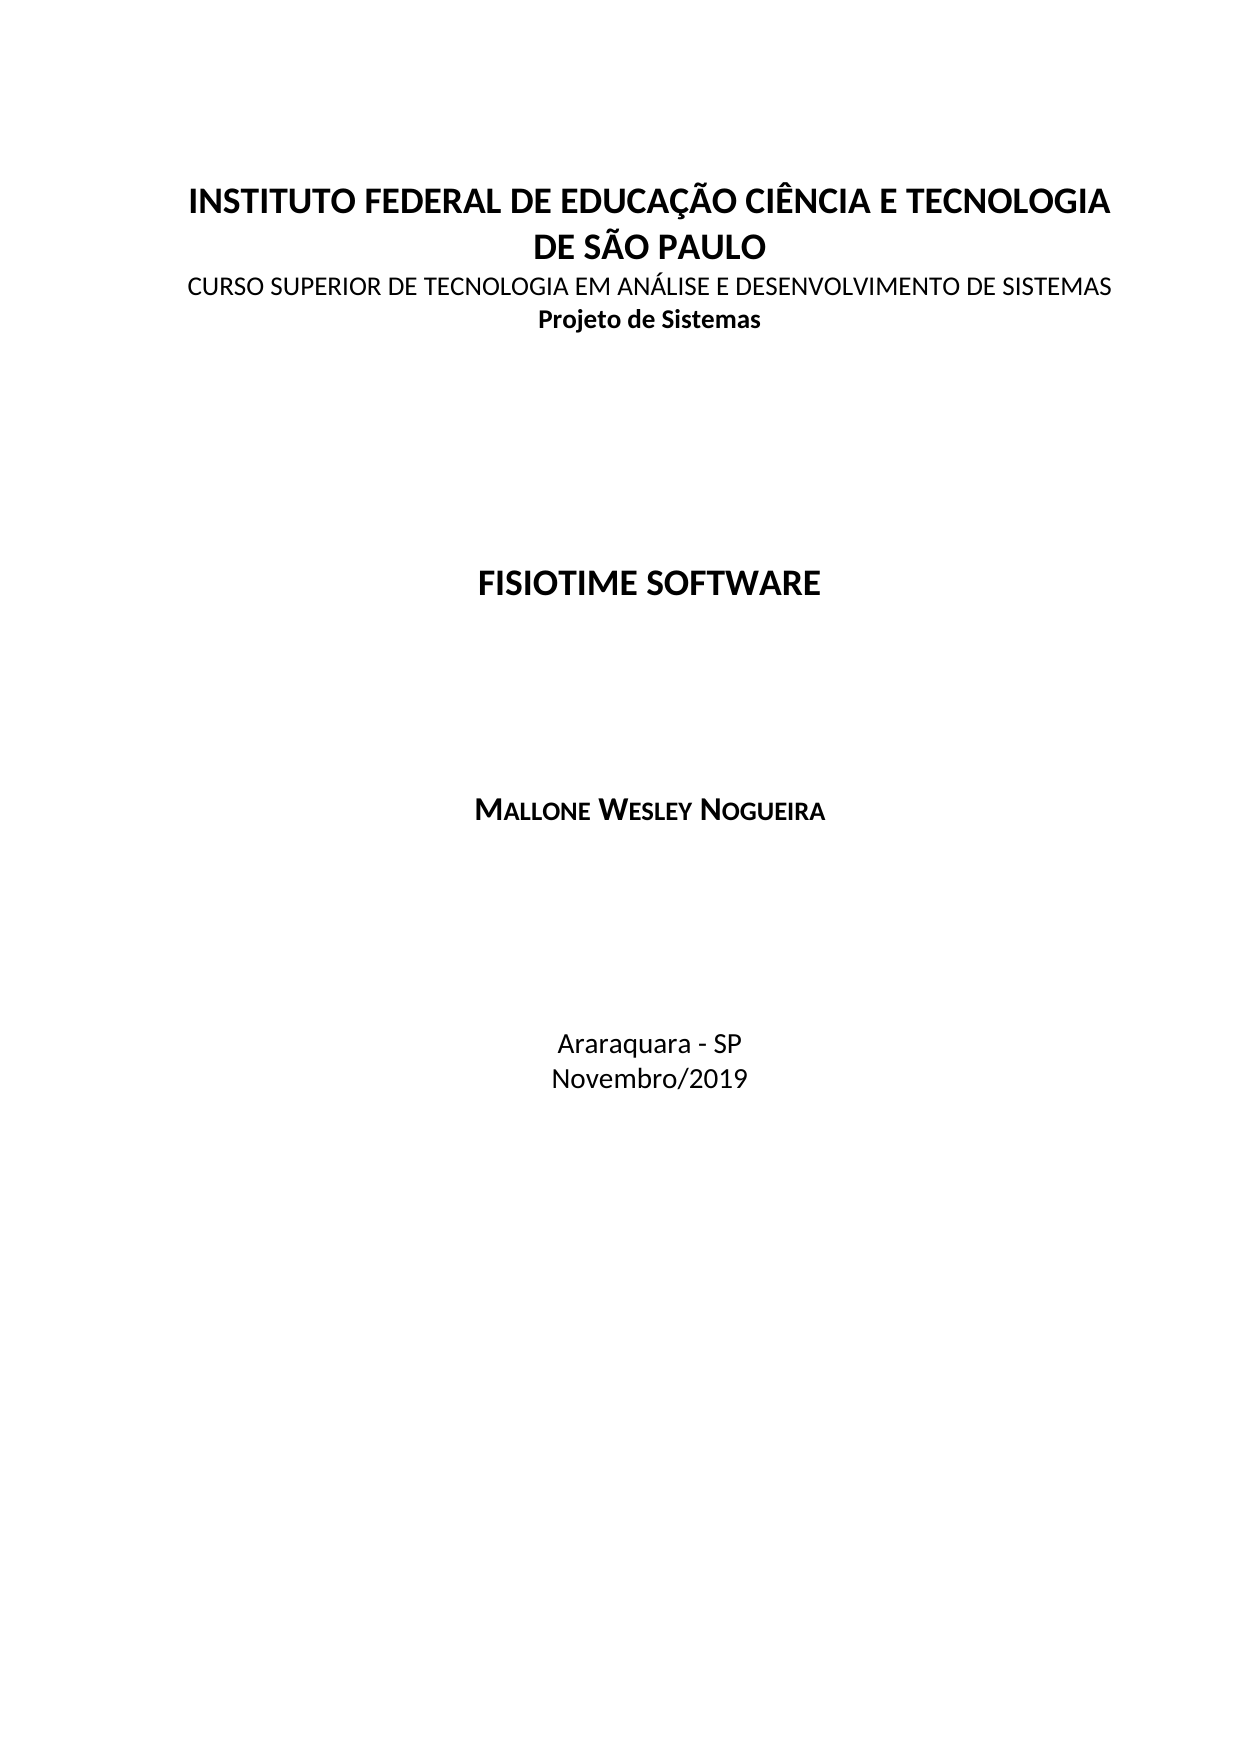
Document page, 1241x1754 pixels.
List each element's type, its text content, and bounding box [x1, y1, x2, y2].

text Mallone Wesley Nogueira [177, 788, 1122, 829]
text INSTITUTO FEDERAL DE EDUCAÇÃO CIÊNCIA E TECNOLOGIA DE SÃO PAULO [177, 177, 1122, 269]
text Novembro/2019 [177, 1061, 1122, 1096]
text Fisiotime Software [177, 559, 1122, 605]
text Projeto de Sistemas [177, 302, 1122, 335]
text Curso Superior de tecnologia em análise e desenvolvimento de sistemas [177, 269, 1122, 302]
text Araraquara - SP [177, 1025, 1122, 1061]
